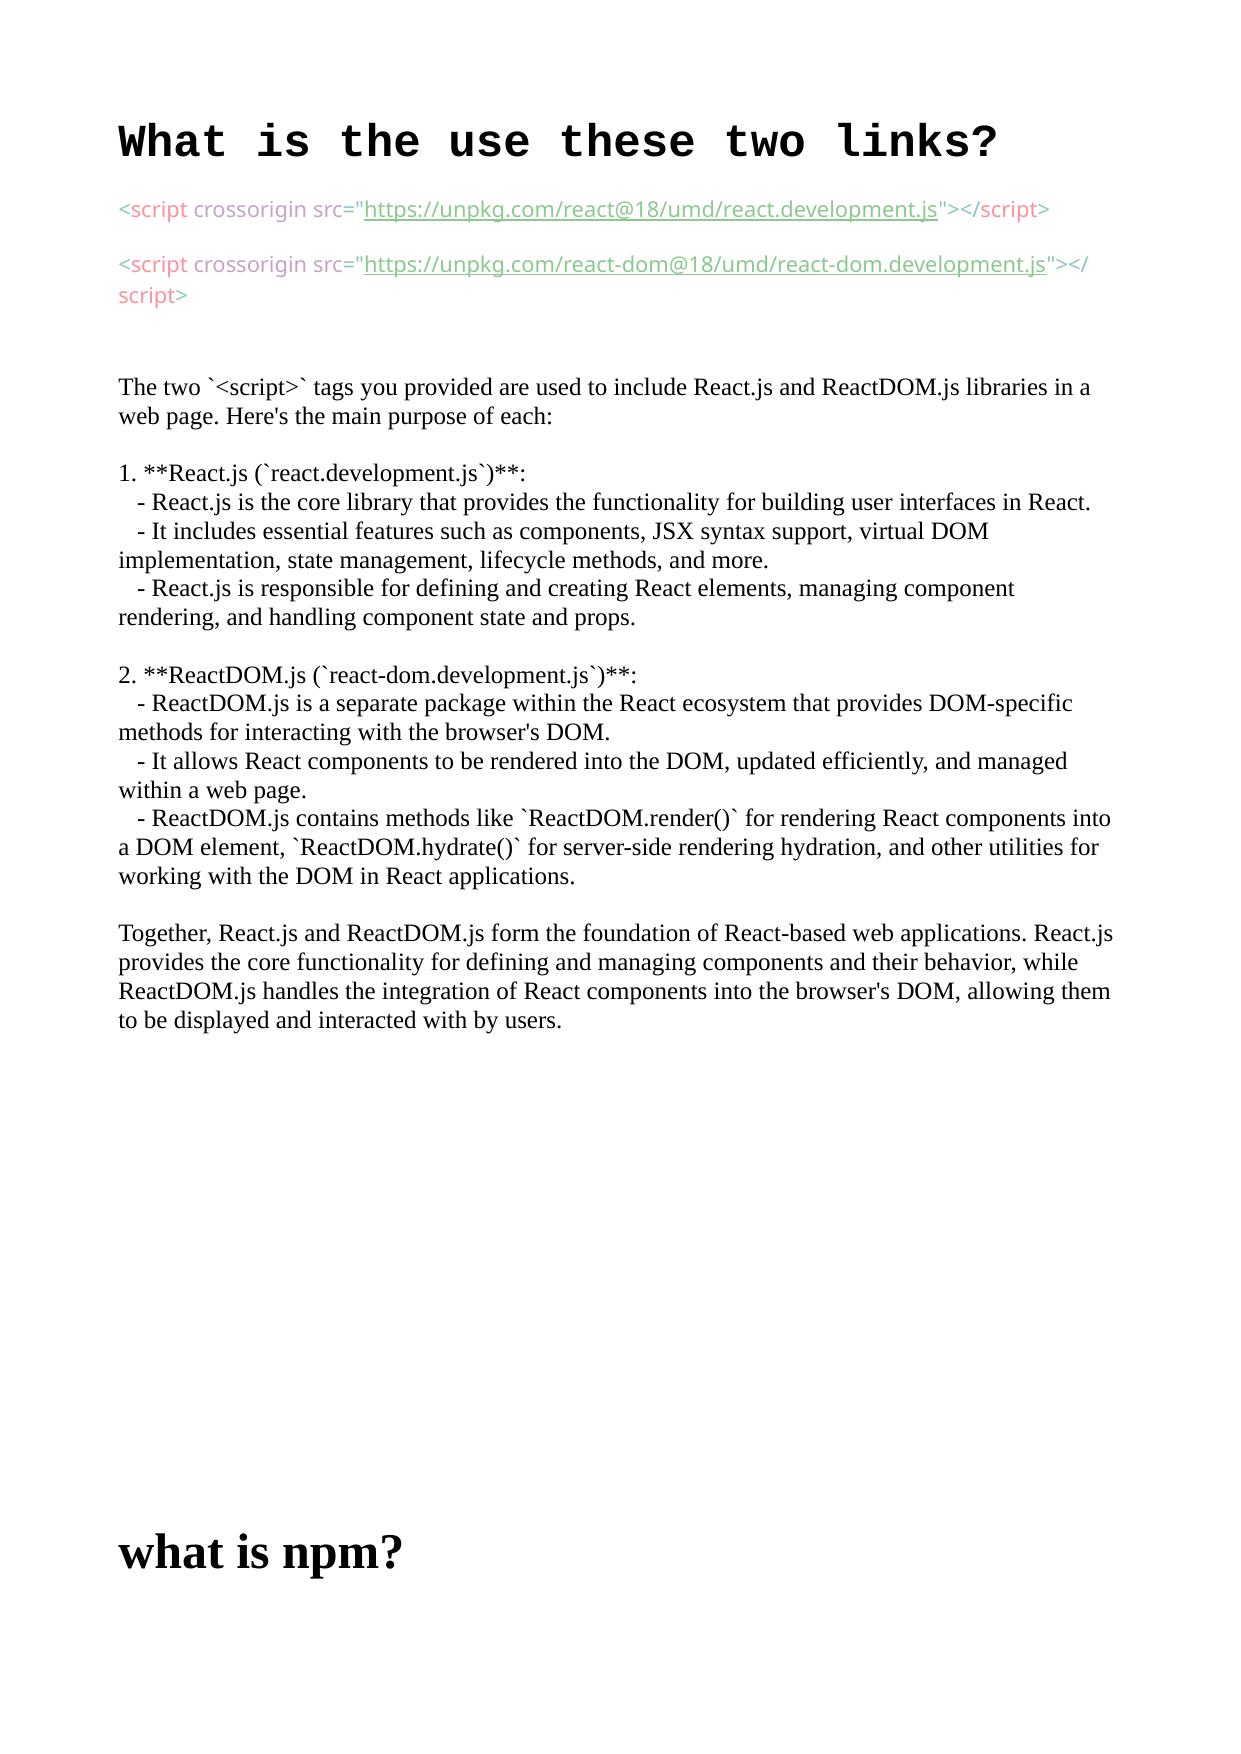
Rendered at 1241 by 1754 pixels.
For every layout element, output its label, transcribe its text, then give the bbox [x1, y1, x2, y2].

text - It includes essential features such as components, JSX syntax support, virtual DOM implementation, state management, lifecycle methods, and more. [118, 516, 1122, 573]
text 2. **ReactDOM.js (`react-dom.development.js`)**: [118, 660, 1122, 688]
text The two `<script>` tags you provided are used to include React.js and ReactDOM.js libraries in a web page. Here's the main purpose of each: [118, 372, 1122, 430]
text what is npm? [118, 1522, 1122, 1580]
text What is the use these two links? [118, 118, 1122, 170]
text - ReactDOM.js contains methods like `ReactDOM.render()` for rendering React components into a DOM element, `ReactDOM.hydrate()` for server-side rendering hydration, and other utilities for working with the DOM in React applications. [118, 803, 1122, 890]
text Together, React.js and ReactDOM.js form the foundation of React-based web applications. React.js provides the core functionality for defining and managing components and their behavior, while ReactDOM.js handles the integration of React components into the browser's DOM, allowing them to be displayed and interacted with by users. [118, 918, 1122, 1033]
text - React.js is responsible for defining and creating React elements, managing component rendering, and handling component state and props. [118, 573, 1122, 631]
text <script crossorigin src="https://unpkg.com/react-dom@18/umd/react-dom.development.js"></script> [118, 247, 1122, 310]
text - React.js is the core library that provides the functionality for building user interfaces in React. [118, 487, 1122, 516]
text - It allows React components to be rendered into the DOM, updated efficiently, and managed within a web page. [118, 746, 1122, 803]
text - ReactDOM.js is a separate package within the React ecosystem that provides DOM-specific methods for interacting with the browser's DOM. [118, 688, 1122, 746]
text <script crossorigin src="https://unpkg.com/react@18/umd/react.development.js"></script> [118, 194, 1122, 223]
text 1. **React.js (`react.development.js`)**: [118, 458, 1122, 487]
